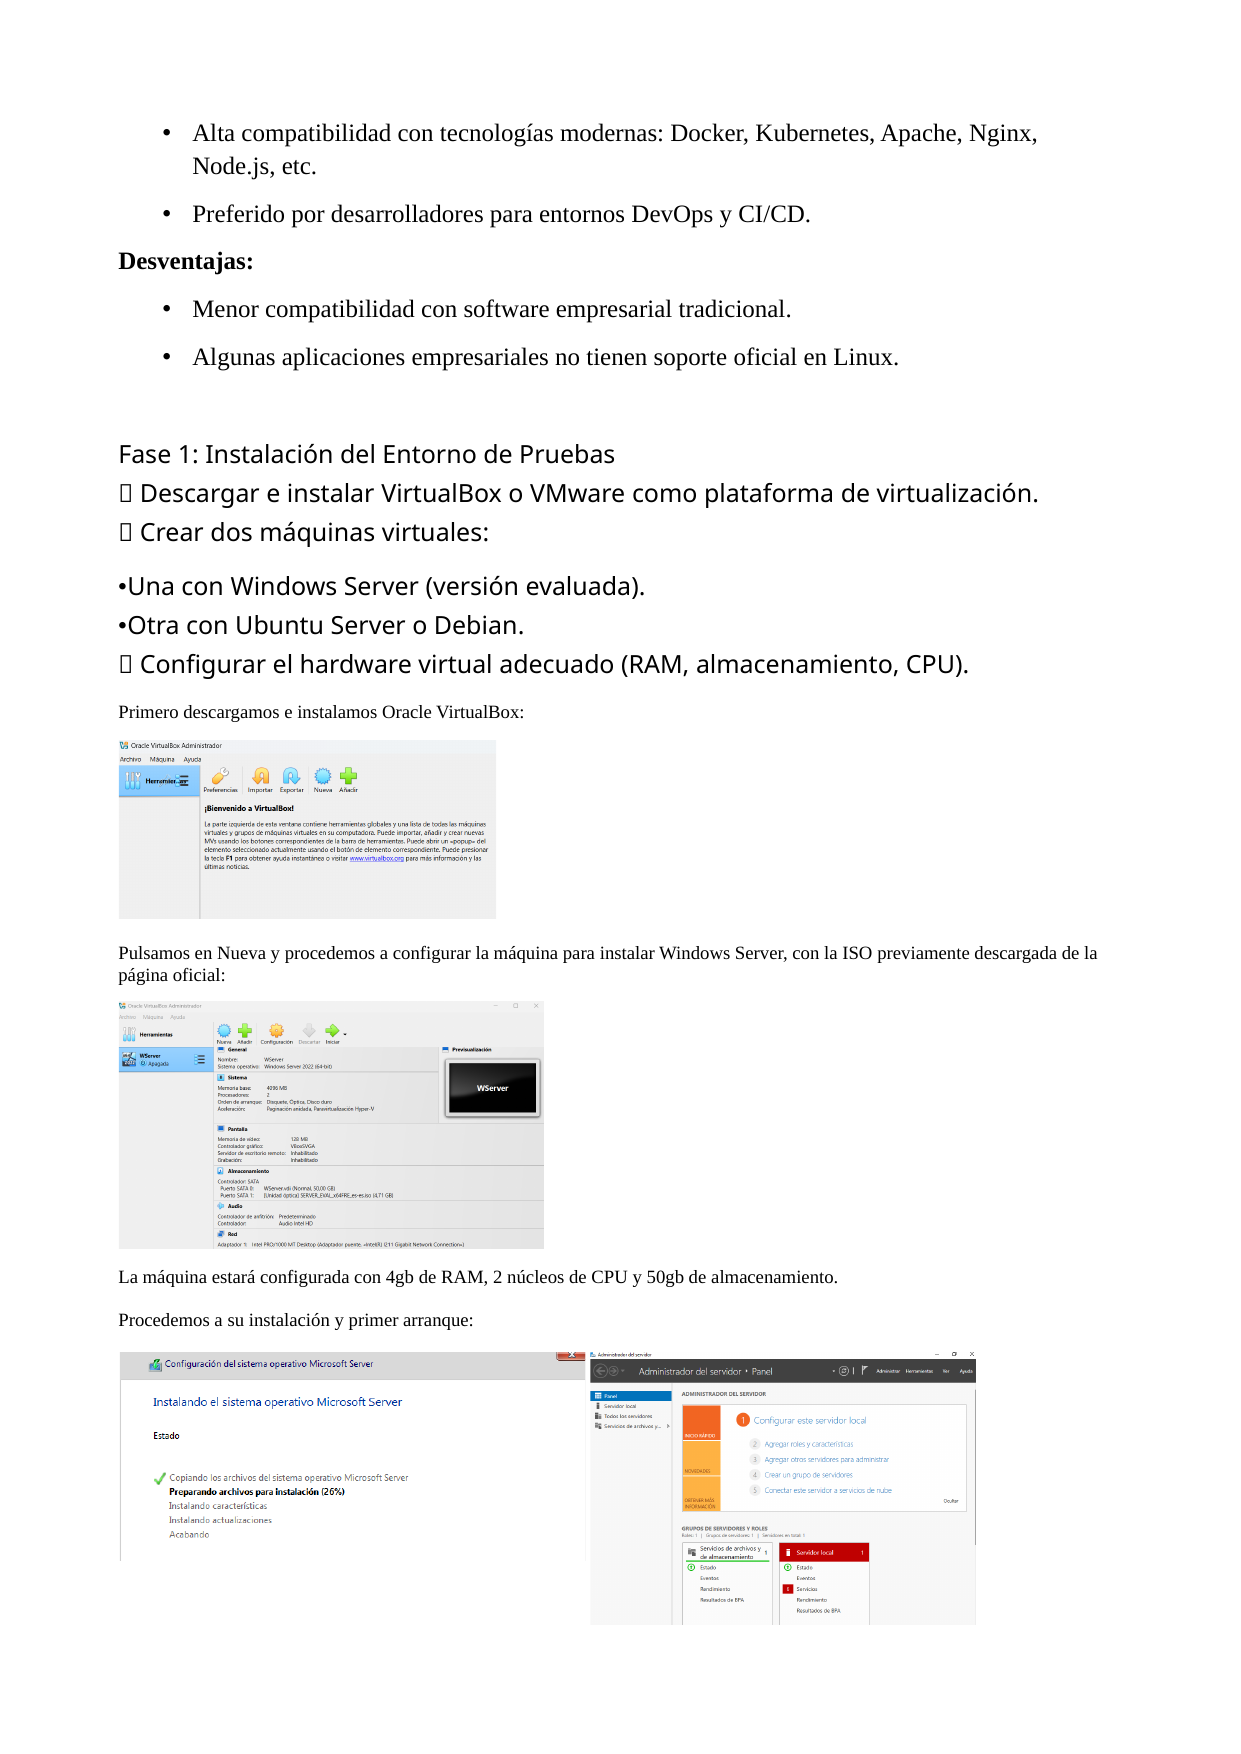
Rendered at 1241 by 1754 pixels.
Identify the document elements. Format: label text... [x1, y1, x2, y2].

text Desventajas: [118, 246, 1122, 275]
list Algunas aplicaciones empresariales no tienen soporte oficial en Linux. [162, 342, 1122, 370]
text Primero descargamos e instalamos Oracle VirtualBox: [118, 701, 1122, 722]
text Pulsamos en Nueva y procedemos a configurar la máquina para instalar Windows Server, con la ISO previamente descargada de la página oficial: [118, 942, 1122, 985]
list Menor compatibilidad con software empresarial tradicional. [162, 294, 1122, 323]
text La máquina estará configurada con 4gb de RAM, 2 núcleos de CPU y 50gb de almacenamiento. [118, 1266, 1122, 1287]
picture [118, 740, 497, 919]
text Procedemos a su instalación y primer arranque: [118, 1309, 1122, 1330]
text Fase 1: Instalación del Entorno de Pruebas ✅ Descargar e instalar VirtualBox o VMware como plataforma de virtualización. ✅ Crear dos máquinas virtuales: [118, 437, 1122, 549]
list Una con Windows Server (versión evaluada). [118, 569, 1122, 603]
list Otra con Ubuntu Server o Debian. ✅ Configurar el hardware virtual adecuado (RAM, almacenamiento, CPU). [118, 608, 1122, 681]
picture [119, 1352, 586, 1561]
list Preferido por desarrolladores para entornos DevOps y CI/CD. [162, 199, 1122, 227]
list Alta compatibilidad con tecnologías modernas: Docker, Kubernetes, Apache, Nginx, Node.js, etc. [162, 118, 1122, 180]
picture [590, 1352, 976, 1625]
picture [118, 1001, 544, 1249]
